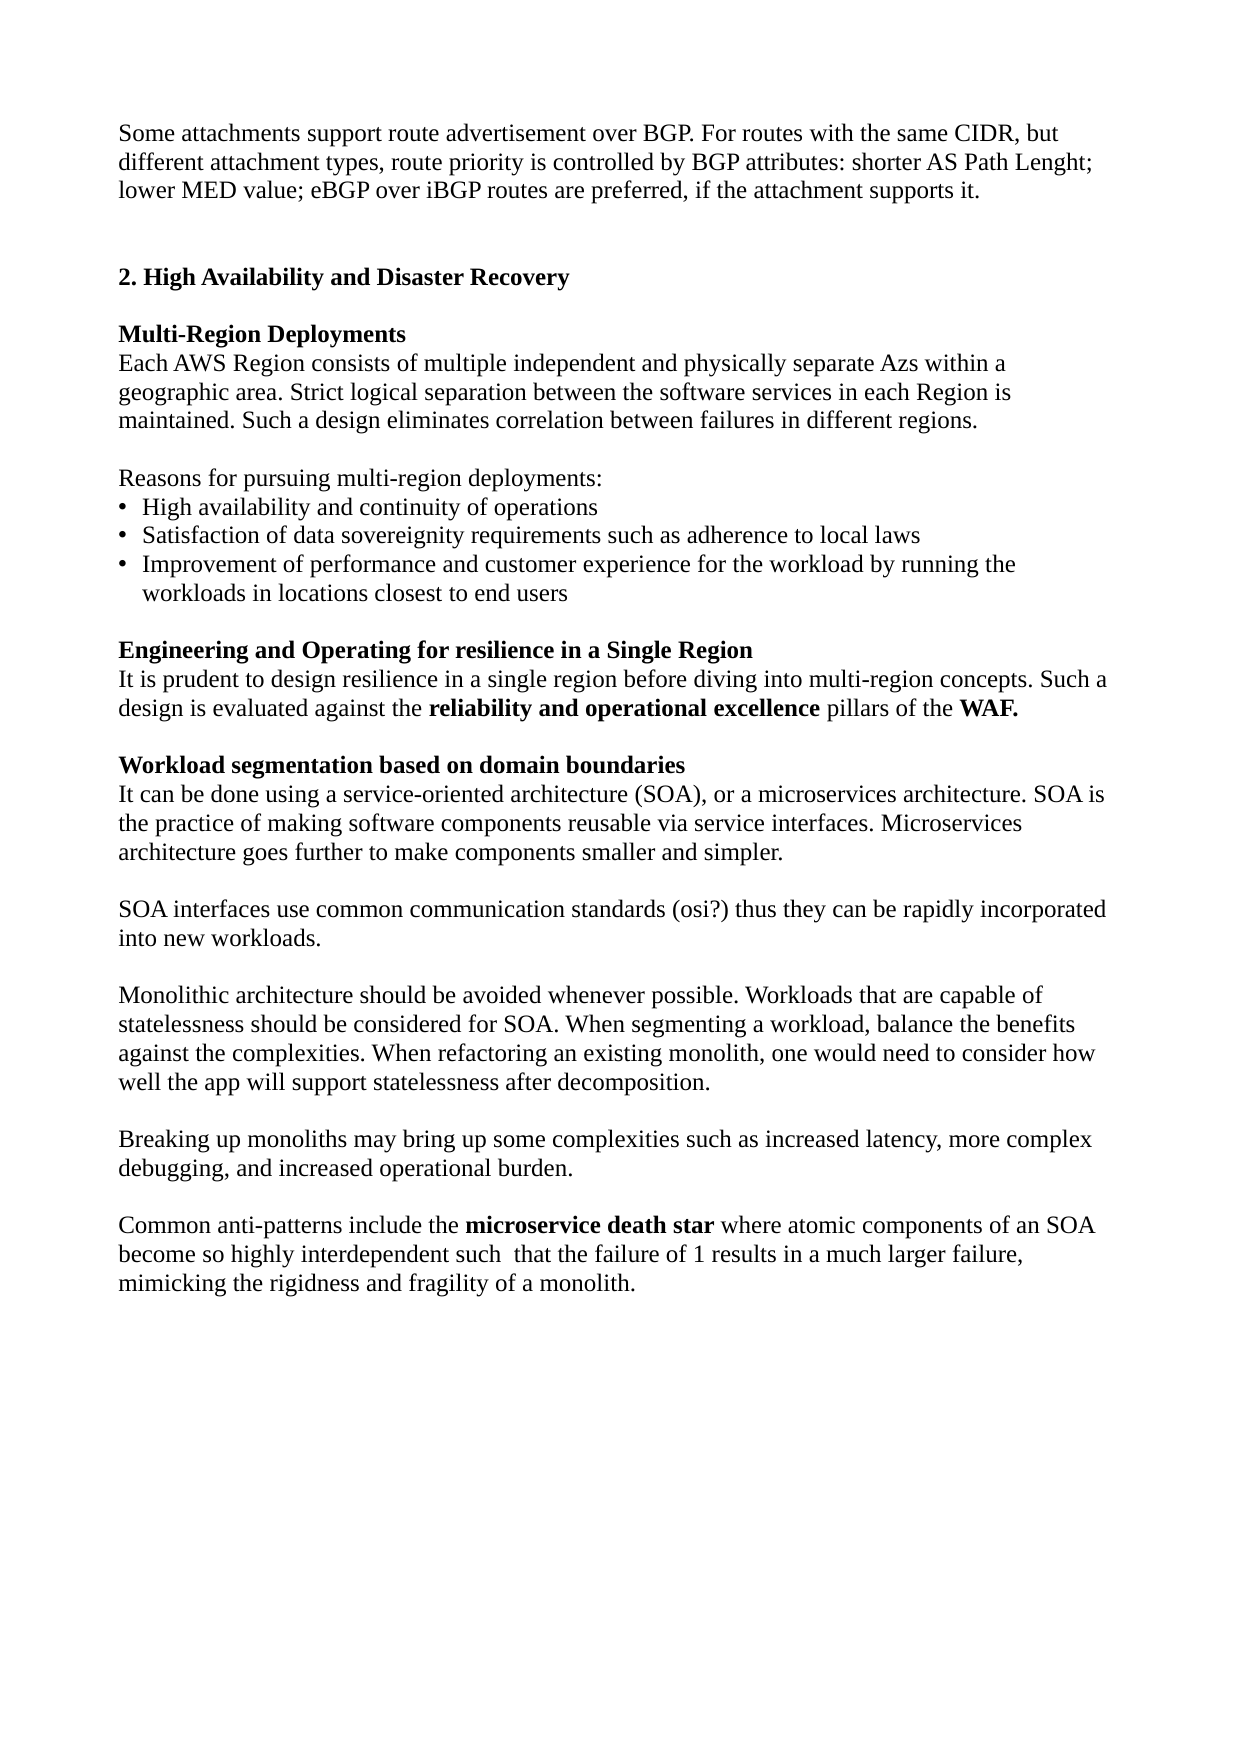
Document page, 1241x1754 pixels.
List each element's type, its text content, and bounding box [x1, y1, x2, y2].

text It can be done using a service-oriented architecture (SOA), or a microservices architecture. SOA is the practice of making software components reusable via service interfaces. Microservices architecture goes further to make components smaller and simpler. [118, 779, 1122, 866]
text Some attachments support route advertisement over BGP. For routes with the same CIDR, but different attachment types, route priority is controlled by BGP attributes: shorter AS Path Lenght; lower MED value; eBGP over iBGP routes are preferred, if the attachment supports it. [118, 118, 1122, 204]
text Each AWS Region consists of multiple independent and physically separate Azs within a geographic area. Strict logical separation between the software services in each Region is maintained. Such a design eliminates correlation between failures in different regions. [118, 348, 1122, 434]
text Engineering and Operating for resilience in a Single Region [118, 636, 1122, 664]
text Breaking up monoliths may bring up some complexities such as increased latency, more complex debugging, and increased operational burden. [118, 1124, 1122, 1182]
text SOA interfaces use common communication standards (osi?) thus they can be rapidly incorporated into new workloads. [118, 894, 1122, 952]
list High availability and continuity of operations [118, 492, 1122, 521]
list Improvement of performance and customer experience for the workload by running the workloads in locations closest to end users [118, 549, 1122, 607]
text Workload segmentation based on domain boundaries [118, 751, 1122, 779]
text Common anti-patterns include the microservice death star where atomic components of an SOA become so highly interdependent such that the failure of 1 results in a much larger failure, mimicking the rigidness and fragility of a monolith. [118, 1211, 1122, 1297]
text Multi-Region Deployments [118, 319, 1122, 348]
text Monolithic architecture should be avoided whenever possible. Workloads that are capable of statelessness should be considered for SOA. When segmenting a workload, balance the benefits against the complexities. When refactoring an existing monolith, one would need to consider how well the app will support statelessness after decomposition. [118, 981, 1122, 1096]
text 2. High Availability and Disaster Recovery [118, 262, 1122, 291]
text Reasons for pursuing multi-region deployments: [118, 463, 1122, 492]
list Satisfaction of data sovereignity requirements such as adherence to local laws [118, 521, 1122, 549]
text It is prudent to design resilience in a single region before diving into multi-region concepts. Such a design is evaluated against the reliability and operational excellence pillars of the WAF. [118, 664, 1122, 722]
